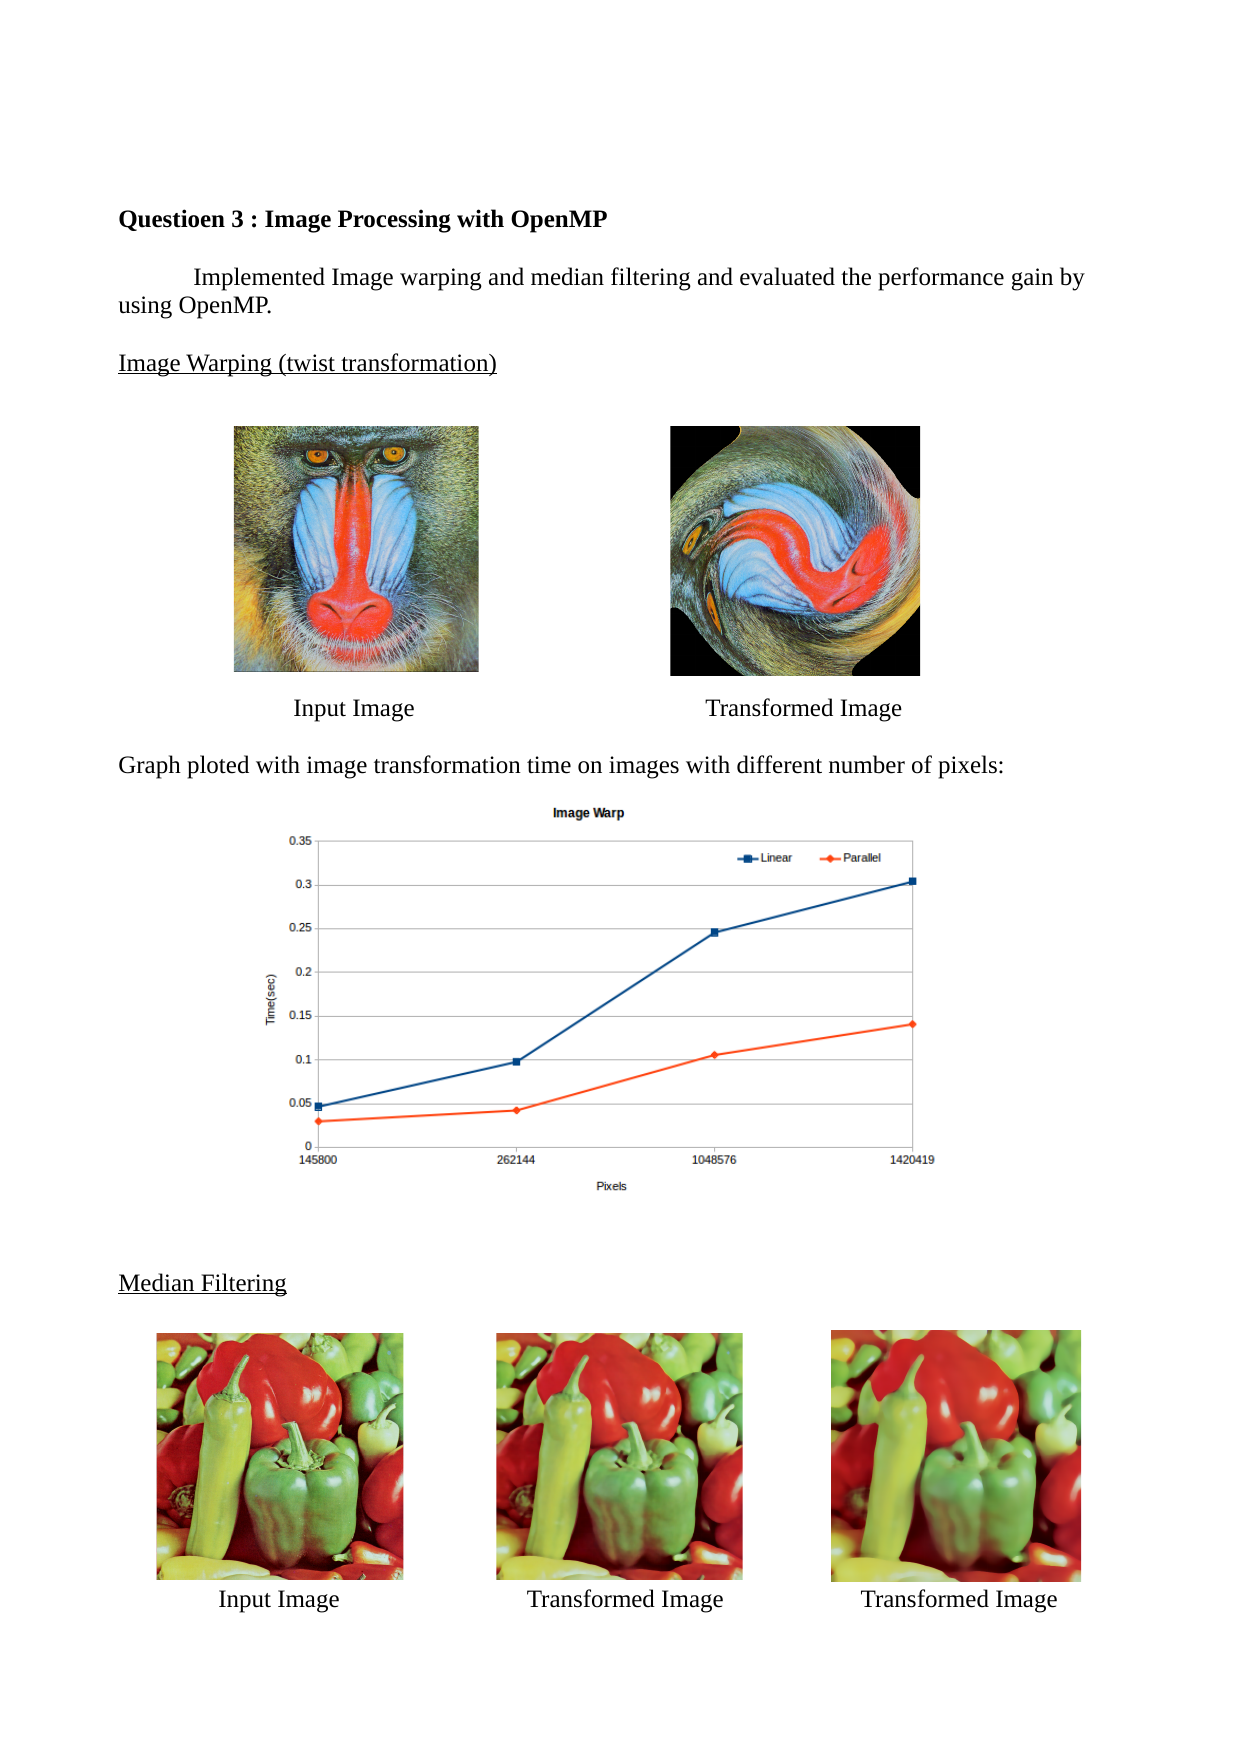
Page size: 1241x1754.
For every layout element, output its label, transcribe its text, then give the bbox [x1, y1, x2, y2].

text Input Image Transformed Image Transformed Image [118, 1584, 1122, 1613]
text Image Warping (twist transformation) [118, 348, 1122, 377]
text Median Filtering [118, 1268, 1122, 1297]
text Input Image Transformed Image [118, 693, 1122, 722]
picture [156, 1333, 404, 1580]
text Implemented Image warping and median filtering and evaluated the performance gain by using OpenMP. [118, 262, 1122, 319]
text Graph ploted with image transformation time on images with different number of pixels: [118, 751, 1122, 779]
picture [831, 1330, 1082, 1582]
picture [231, 792, 945, 1223]
picture [496, 1333, 743, 1580]
text Questioen 3 : Image Processing with OpenMP [118, 204, 1122, 233]
picture [233, 426, 479, 672]
picture [670, 426, 921, 676]
